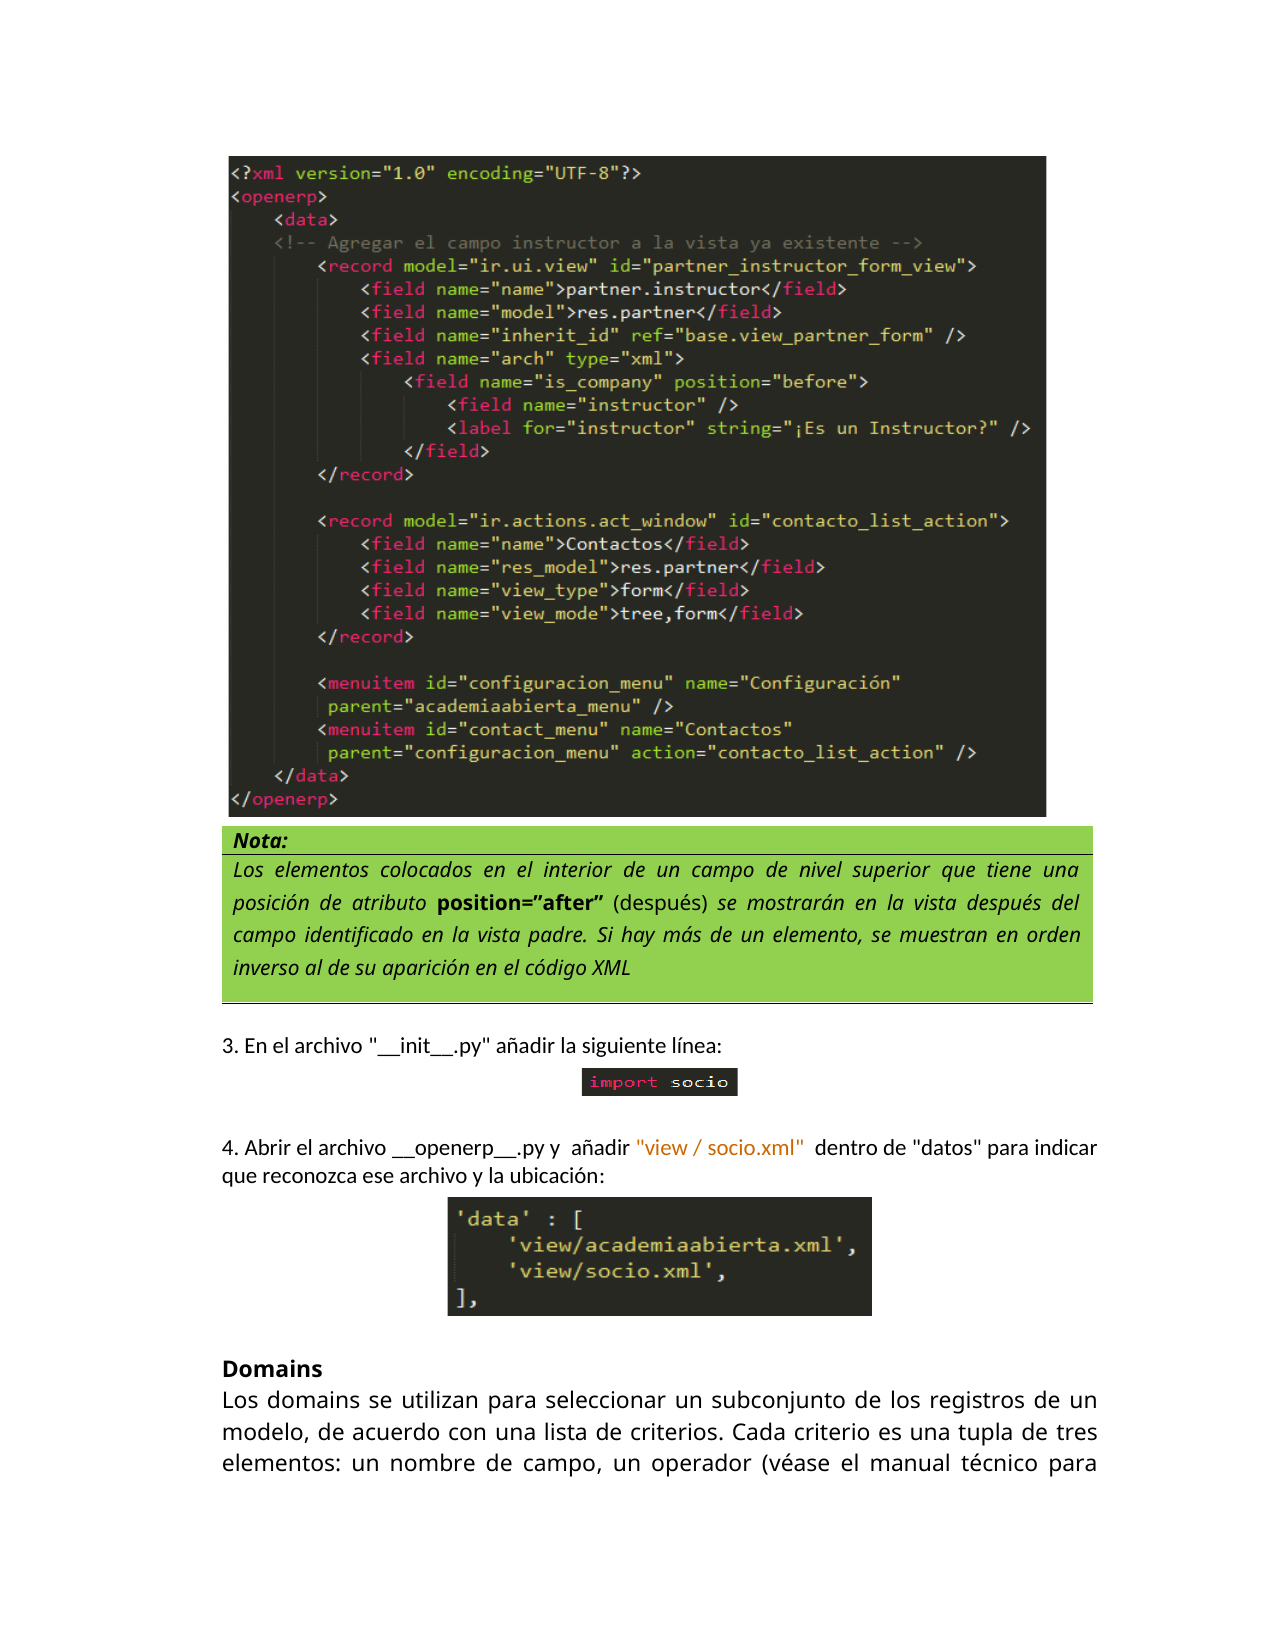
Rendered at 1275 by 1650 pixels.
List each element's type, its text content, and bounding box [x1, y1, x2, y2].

picture [447, 1197, 872, 1316]
table_cell Los elementos colocados en el interior de un campo de nivel superior que tiene una posición de atributo position=”after” (después) se mostrarán en la vista después del campo identificado en la vista padre. Si hay más de un elemento, se muestran en orden inverso al de su aparición en el código XML [222, 855, 1093, 1002]
table_header Nota: [222, 826, 1093, 854]
text 3. En el archivo "__init__.py" añadir la siguiente línea: [222, 1031, 1098, 1059]
text Los domains se utilizan para seleccionar un subconjunto de los registros de un modelo, de acuerdo con una lista de criterios. Cada criterio es una tupla de tres elementos: un nombre de campo, un operador (véase el manual técnico para [222, 1384, 1098, 1478]
text 4. Abrir el archivo __openerp__.py y añadir "view / socio.xml" dentro de "datos" para indicar que reconozca ese archivo y la ubicación: [222, 1133, 1098, 1189]
text Domains [222, 1353, 1098, 1384]
picture [581, 1068, 738, 1096]
picture [228, 156, 1047, 817]
